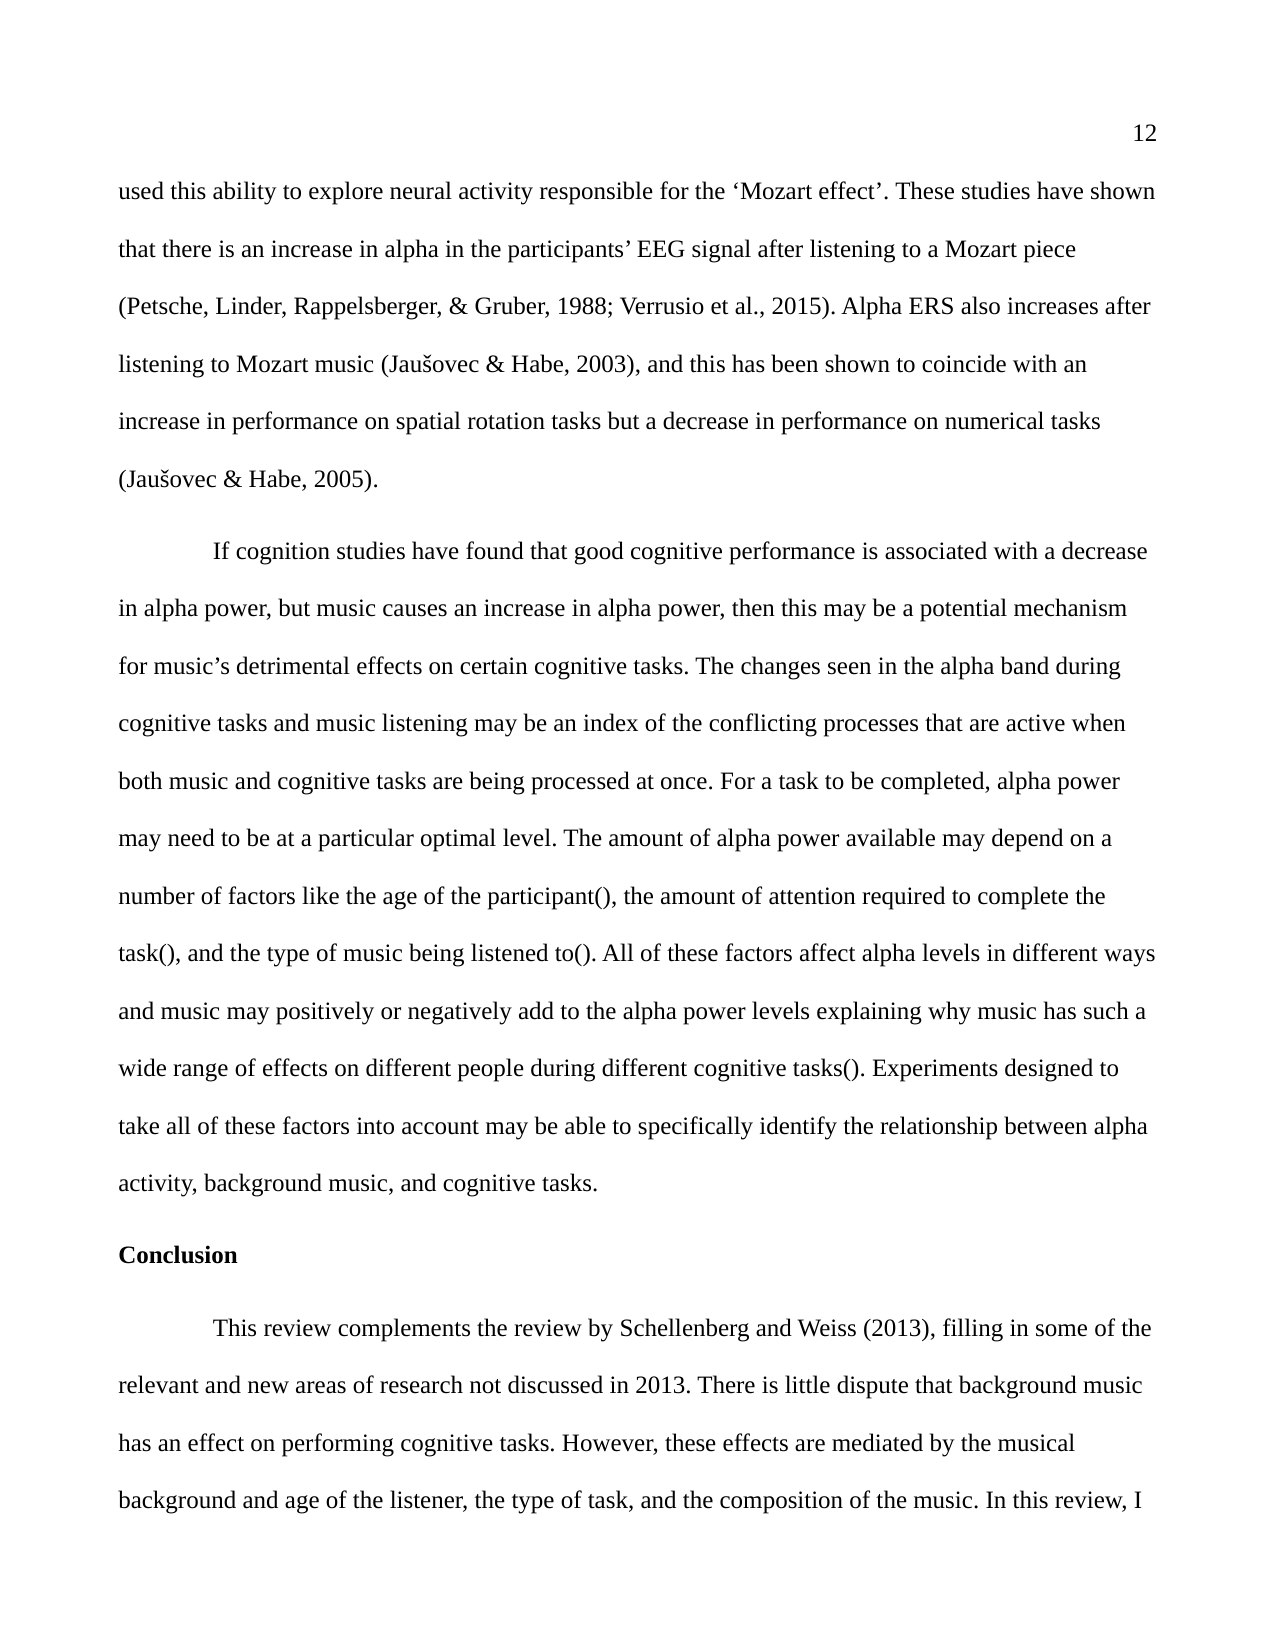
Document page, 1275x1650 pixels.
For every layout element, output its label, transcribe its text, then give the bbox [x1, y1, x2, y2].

text Conclusion [118, 1241, 1157, 1269]
text This review complements the review by Schellenberg and Weiss (2013)⁠, filling in some of the relevant and new areas of research not discussed in 2013. There is little dispute that background music has an effect on performing cognitive tasks. However, these effects are mediated by the musical background and age of the listener, the type of task, and the composition of the music. In this review, I [118, 1313, 1157, 1514]
text If cognition studies have found that good cognitive performance is associated with a decrease in alpha power, but music causes an increase in alpha power, then this may be a potential mechanism for music’s detrimental effects on certain cognitive tasks. The changes seen in the alpha band during cognitive tasks and music listening may be an index of the conflicting processes that are active when both music and cognitive tasks are being processed at once. For a task to be completed, alpha power may need to be at a particular optimal level. The amount of alpha power available may depend on a number of factors like the age of the participant(), the amount of attention required to complete the task(), and the type of music being listened to(). All of these factors affect alpha levels in different ways and music may positively or negatively add to the alpha power levels explaining why music has such a wide range of effects on different people during different cognitive tasks(). Experiments designed to take all of these factors into account may be able to specifically identify the relationship between alpha activity, background music, and cognitive tasks. [118, 536, 1157, 1197]
text used this ability to explore neural activity responsible for the ‘Mozart effect’. These studies have shown that there is an increase in alpha in the participants’ EEG signal after listening to a Mozart piece (Petsche, Linder, Rappelsberger, & Gruber, 1988; Verrusio et al., 2015)⁠. Alpha ERS also increases after listening to Mozart music (Jaušovec & Habe, 2003)⁠, and this has been shown to coincide with an increase in performance on spatial rotation tasks but a decrease in performance on numerical tasks (Jaušovec & Habe, 2005)⁠. [118, 176, 1157, 493]
